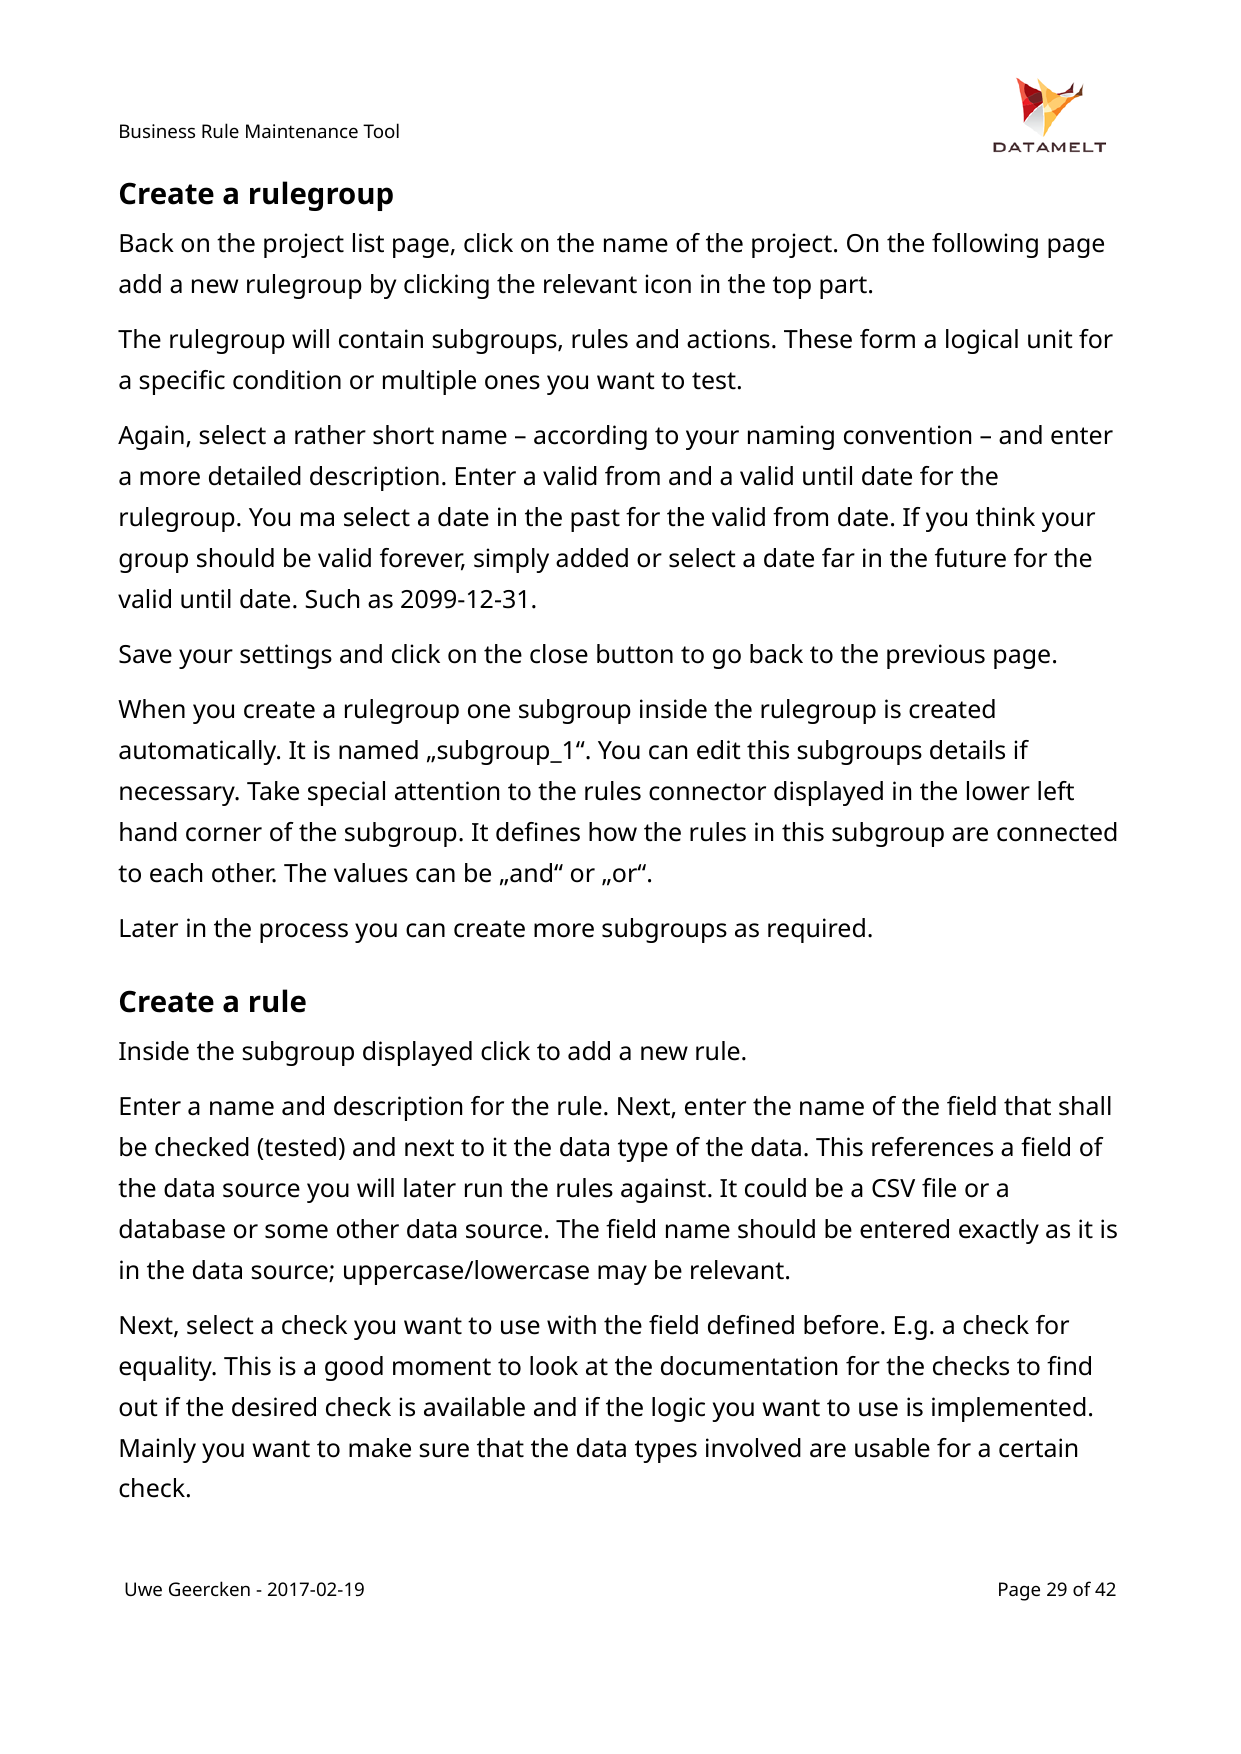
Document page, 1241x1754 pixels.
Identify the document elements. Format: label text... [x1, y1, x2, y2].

text Again, select a rather short name – according to your naming convention – and enter a more detailed description. Enter a valid from and a valid until date for the rulegroup. You ma select a date in the past for the valid from date. If you think your group should be valid forever, simply added or select a date far in the future for the valid until date. Such as 2099-12-31. [118, 418, 1122, 615]
text Back on the project list page, click on the name of the project. On the following page add a new rulegroup by clicking the relevant icon in the top part. [118, 226, 1122, 300]
text When you create a rulegroup one subgroup inside the rulegroup is created automatically. It is named „subgroup_1“. You can edit this subgroups details if necessary. Take special attention to the rules connector displayed in the lower left hand corner of the subgroup. It defines how the rules in this subgroup are connected to each other. The values can be „and“ or „or“. [118, 692, 1122, 889]
text Next, select a check you want to use with the field defined before. E.g. a check for equality. This is a good moment to look at the documentation for the checks to find out if the desired check is available and if the logic you want to use is implemented. Mainly you want to make sure that the data types involved are usable for a certain check. [118, 1308, 1122, 1505]
subtitle Create a rulegroup [118, 173, 1122, 213]
picture [992, 69, 1107, 160]
text Enter a name and description for the rule. Next, enter the name of the field that shall be checked (tested) and next to it the data type of the data. This references a field of the data source you will later run the rules against. It could be a CSV file or a database or some other data source. The field name should be entered exactly as it is in the data source; uppercase/lowercase may be relevant. [118, 1089, 1122, 1286]
text The rulegroup will contain subgroups, rules and actions. These form a logical unit for a specific condition or multiple ones you want to test. [118, 322, 1122, 397]
text Inside the subgroup displayed click to add a new rule. [118, 1033, 1122, 1068]
subtitle Create a rule [118, 981, 1122, 1021]
text Save your settings and click on the close button to go back to the previous page. [118, 637, 1122, 671]
text Later in the process you can create more subgroups as required. [118, 911, 1122, 945]
